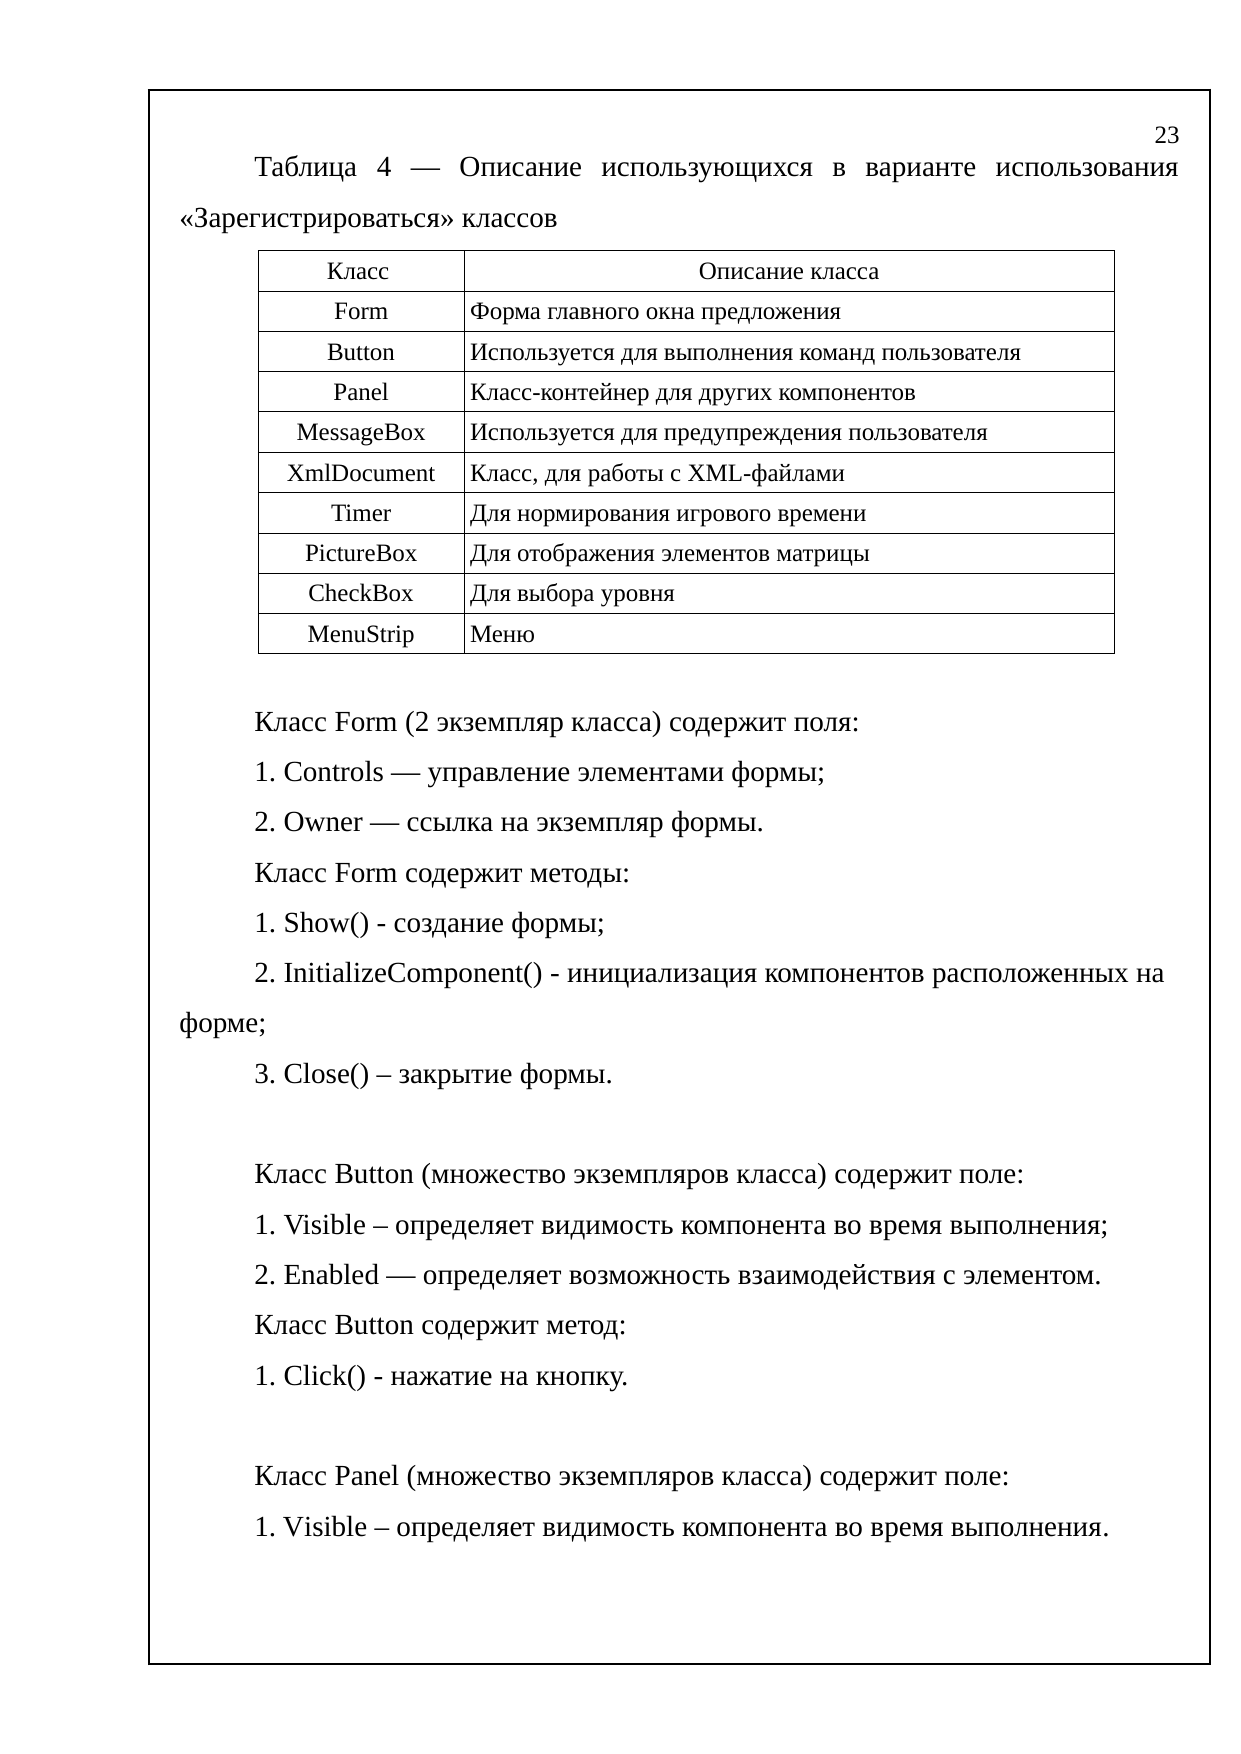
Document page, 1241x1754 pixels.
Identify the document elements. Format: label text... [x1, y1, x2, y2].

table_header Класс [259, 251, 464, 291]
text Класс Form (2 экземпляр класса) содержит поля: [179, 704, 1179, 737]
table_cell Форма главного окна предложения [465, 292, 1114, 331]
text 2. Enabled — определяет возможность взаимодействия с элементом. [179, 1257, 1179, 1291]
text 1. Controls — управление элементами формы; [179, 754, 1179, 788]
text Класс Button содержит метод: [179, 1307, 1179, 1341]
table_cell Button [259, 332, 464, 371]
table_cell Используется для выполнения команд пользователя [465, 332, 1114, 371]
table_cell Для отображения элементов матрицы [465, 534, 1114, 573]
text 1. Click() - нажатие на кнопку. [179, 1358, 1179, 1391]
table_cell Form [259, 292, 464, 331]
text Класс Button (множество экземпляров класса) содержит поле: [179, 1157, 1179, 1190]
text 1. Visible – определяет видимость компонента во время выполнения. [179, 1509, 1179, 1542]
table_header Описание класса [465, 251, 1114, 291]
table_cell CheckBox [259, 574, 464, 613]
text 2. Owner — ссылка на экземпляр формы. [179, 804, 1179, 838]
text Класс Panel (множество экземпляров класса) содержит поле: [179, 1458, 1179, 1492]
table_cell Timer [259, 493, 464, 532]
text 1. Show() - создание формы; [179, 905, 1179, 938]
table_cell Класс, для работы с XML-файлами [465, 453, 1114, 492]
text 1. Visible – определяет видимость компонента во время выполнения; [179, 1207, 1179, 1240]
table_cell PictureBox [259, 534, 464, 573]
table_cell MenuStrip [259, 614, 464, 653]
table_cell Для нормирования игрового времени [465, 493, 1114, 532]
table_cell XmlDocument [259, 453, 464, 492]
table_cell MessageBox [259, 412, 464, 452]
table_cell Класс-контейнер для других компонентов [465, 372, 1114, 411]
table_cell Для выбора уровня [465, 574, 1114, 613]
table_cell Panel [259, 372, 464, 411]
table_cell Меню [465, 614, 1114, 653]
text Класс Form содержит методы: [179, 855, 1179, 888]
table_cell Используется для предупреждения пользователя [465, 412, 1114, 452]
text Таблица 4 — Описание использующихся в варианте использования «Зарегистрироваться» классов [179, 149, 1179, 233]
text 2. InitializeComponent() - инициализация компонентов расположенных на форме; [179, 955, 1179, 1039]
text 3. Close() – закрытие формы. [179, 1056, 1179, 1089]
